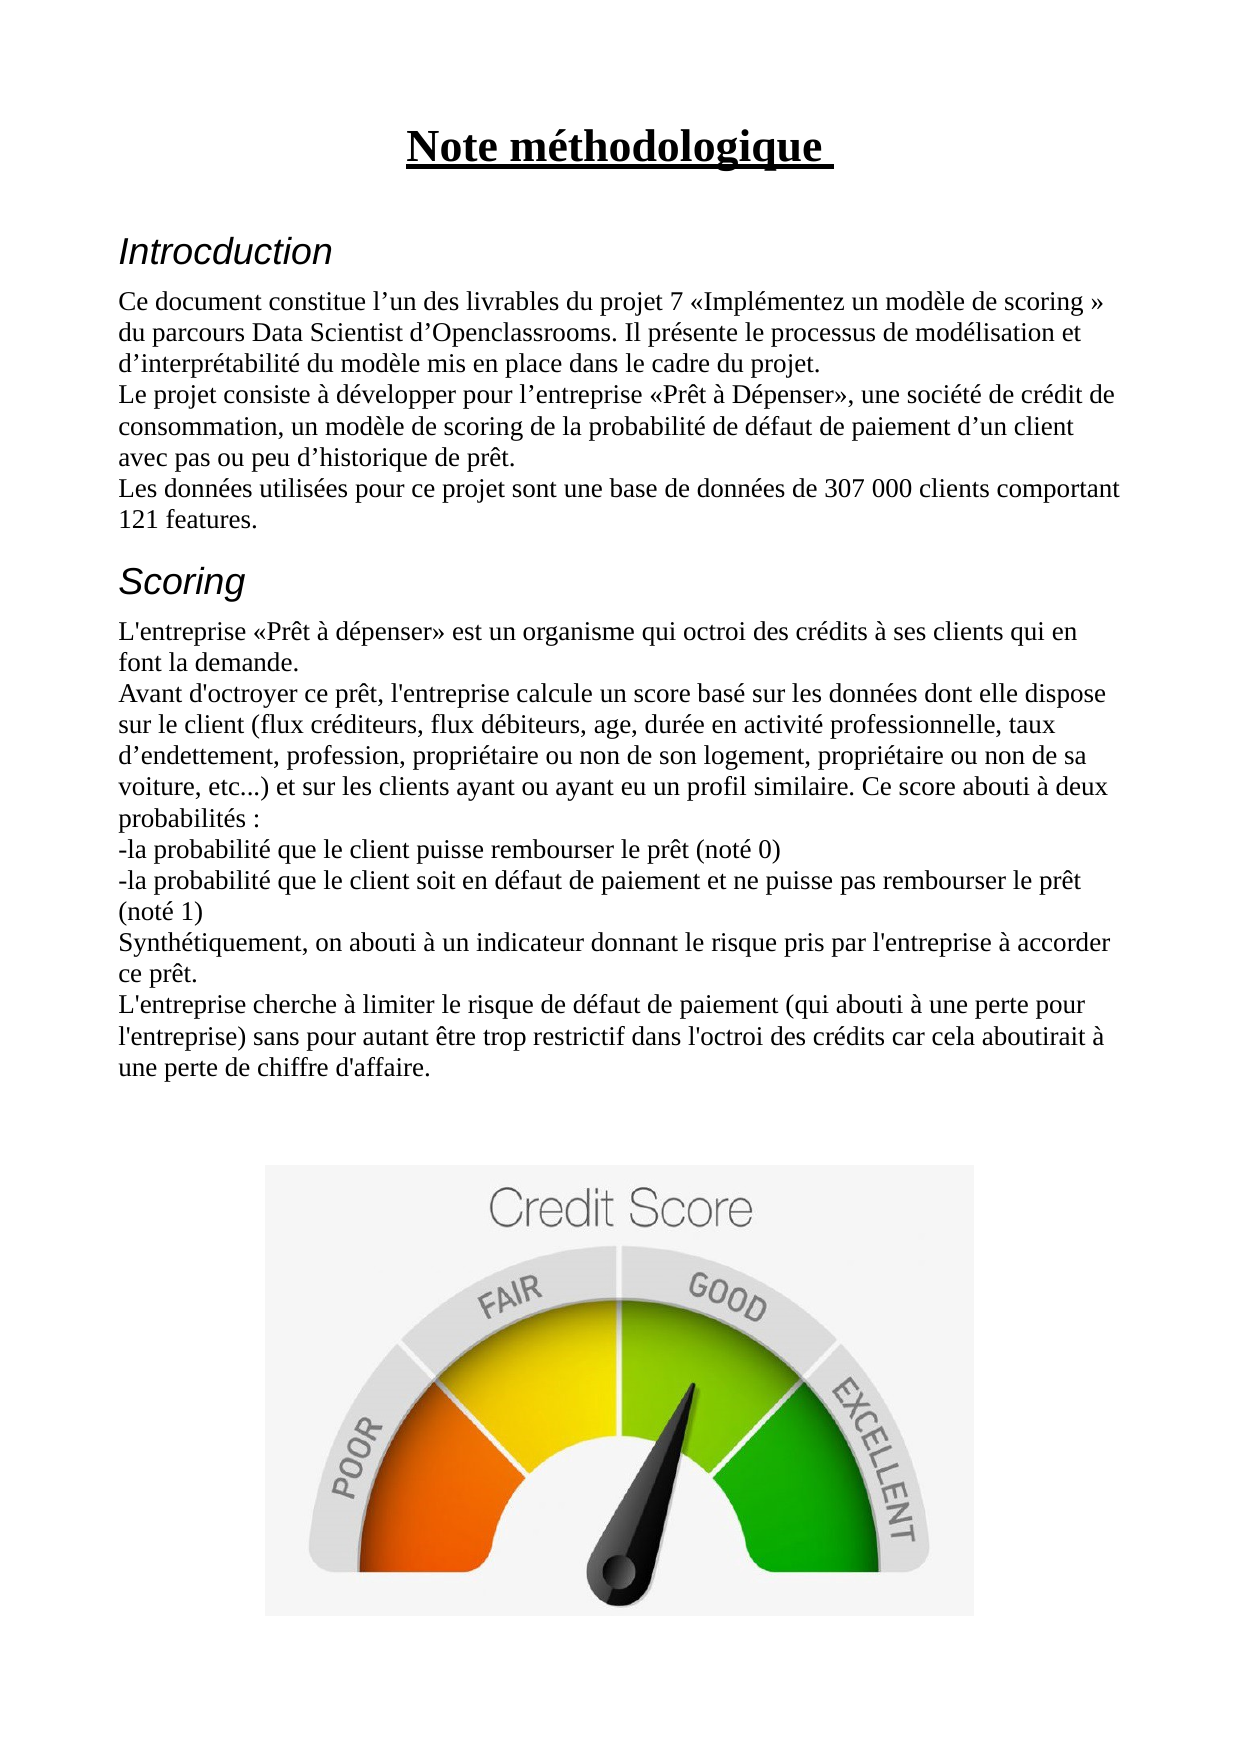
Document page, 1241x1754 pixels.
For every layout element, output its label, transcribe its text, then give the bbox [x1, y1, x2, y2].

text -la probabilité que le client soit en défaut de paiement et ne puisse pas rembourser le prêt (noté 1) [118, 864, 1122, 926]
text L'entreprise cherche à limiter le risque de défaut de paiement (qui abouti à une perte pour l'entreprise) sans pour autant être trop restrictif dans l'octroi des crédits car cela aboutirait à une perte de chiffre d'affaire. [118, 988, 1122, 1082]
picture [265, 1165, 974, 1616]
text Avant d'octroyer ce prêt, l'entreprise calcule un score basé sur les données dont elle dispose sur le client (flux créditeurs, flux débiteurs, age, durée en activité professionnelle, taux d’endettement, profession, propriétaire ou non de son logement, propriétaire ou non de sa voiture, etc...) et sur les clients ayant ou ayant eu un profil similaire. Ce score abouti à deux probabilités : [118, 677, 1122, 833]
text Note méthodologique [118, 118, 1122, 171]
text Le projet consiste à développer pour l’entreprise «Prêt à Dépenser», une société de crédit de consommation, un modèle de scoring de la probabilité de défaut de paiement d’un client avec pas ou peu d’historique de prêt. [118, 378, 1122, 472]
text -la probabilité que le client puisse rembourser le prêt (noté 0) [118, 833, 1122, 864]
subtitle Introcduction [118, 229, 1122, 272]
subtitle Scoring [118, 559, 1122, 602]
text Les données utilisées pour ce projet sont une base de données de 307 000 clients comportant 121 features. [118, 472, 1122, 534]
text L'entreprise «Prêt à dépenser» est un organisme qui octroi des crédits à ses clients qui en font la demande. [118, 615, 1122, 677]
text Synthétiquement, on abouti à un indicateur donnant le risque pris par l'entreprise à accorder ce prêt. [118, 926, 1122, 988]
text Ce document constitue l’un des livrables du projet 7 «Implémentez un modèle de scoring » du parcours Data Scientist d’Openclassrooms. Il présente le processus de modélisation et d’interprétabilité du modèle mis en place dans le cadre du projet. [118, 285, 1122, 378]
